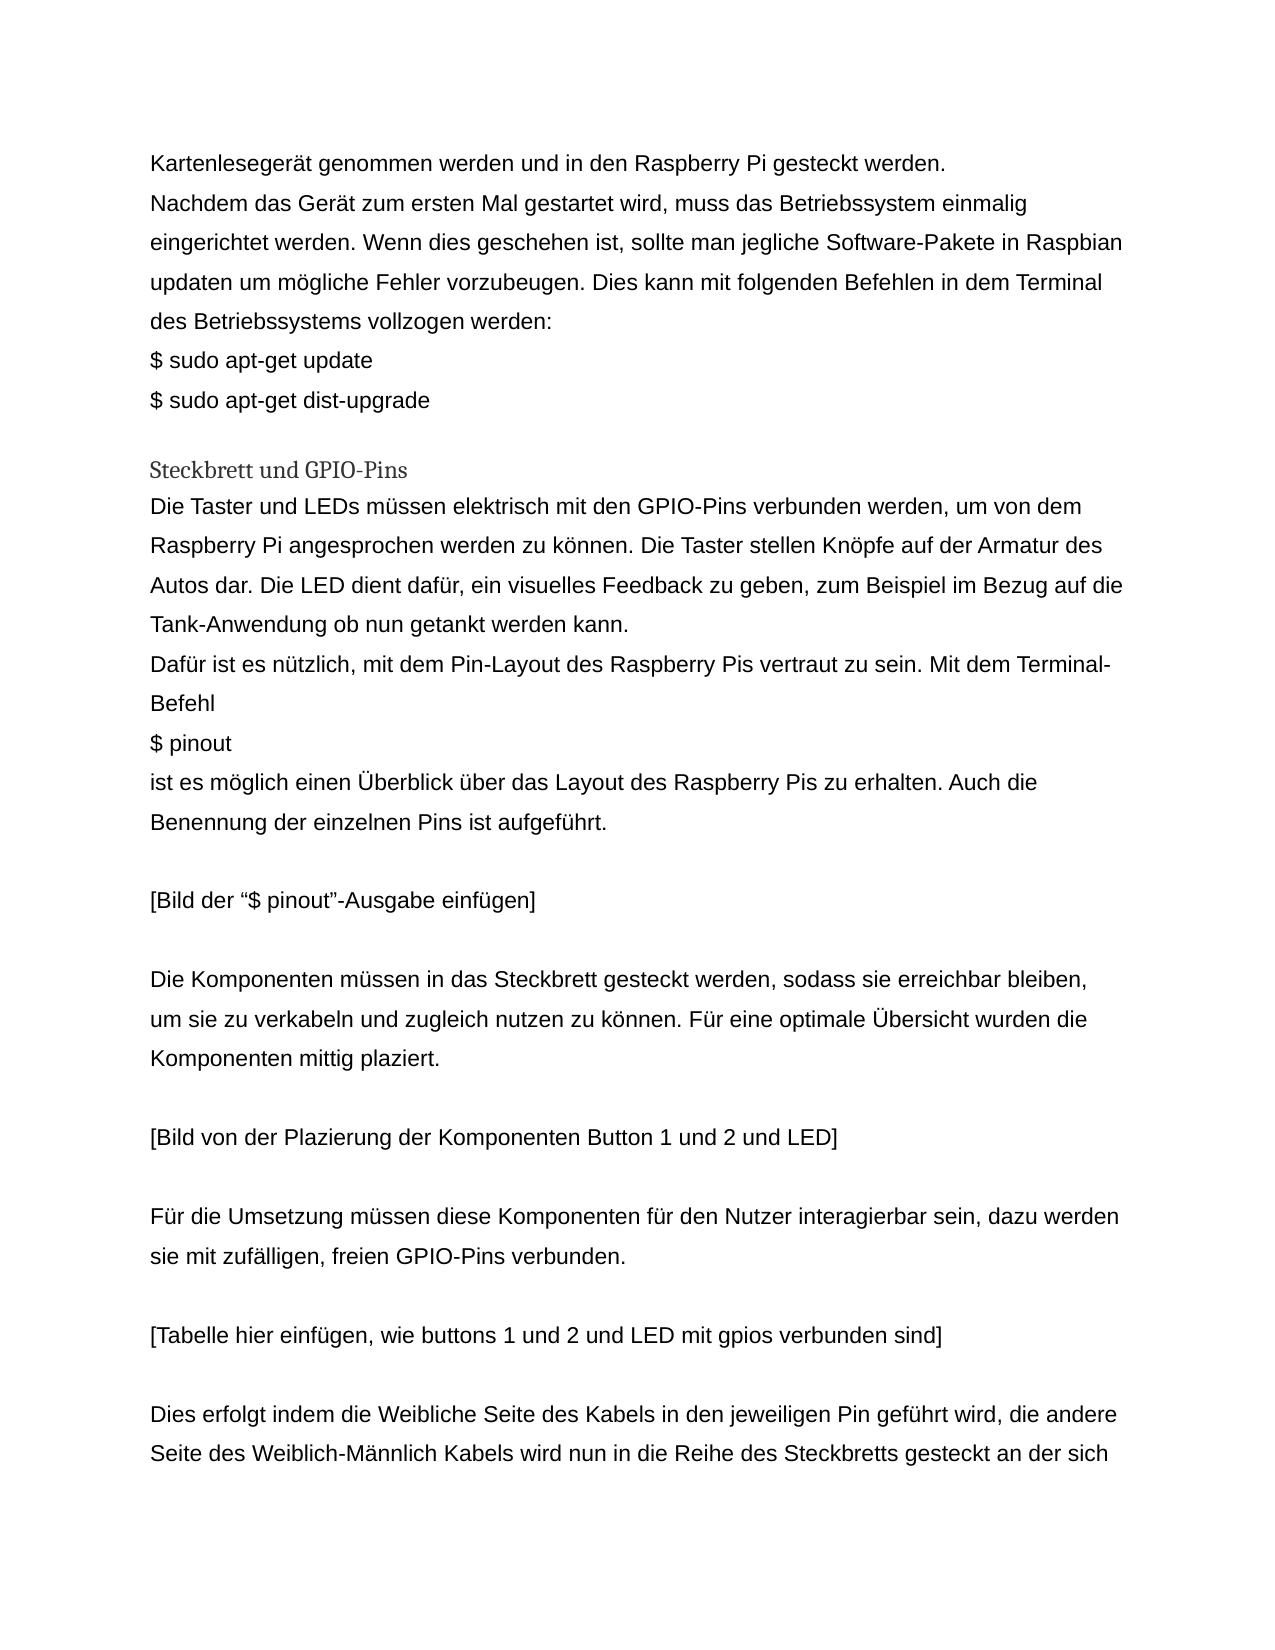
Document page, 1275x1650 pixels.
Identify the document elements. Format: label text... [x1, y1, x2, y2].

text Die Taster und LEDs müssen elektrisch mit den GPIO-Pins verbunden werden, um von dem Raspberry Pi angesprochen werden zu können. Die Taster stellen Knöpfe auf der Armatur des Autos dar. Die LED dient dafür, ein visuelles Feedback zu geben, zum Beispiel im Bezug auf die Tank-Anwendung ob nun getankt werden kann. [150, 493, 1125, 637]
text [Bild der “$ pinout”-Ausgabe einfügen] [150, 887, 1125, 914]
text [Bild von der Plazierung der Komponenten Button 1 und 2 und LED] [150, 1124, 1125, 1151]
text Die Komponenten müssen in das Steckbrett gesteckt werden, sodass sie erreichbar bleiben, um sie zu verkabeln und zugleich nutzen zu können. Für eine optimale Übersicht wurden die Komponenten mittig plaziert. [150, 966, 1125, 1072]
text Dies erfolgt indem die Weibliche Seite des Kabels in den jeweiligen Pin geführt wird, die andere Seite des Weiblich-Männlich Kabels wird nun in die Reihe des Steckbretts gesteckt an der sich [150, 1401, 1125, 1466]
text Nachdem das Gerät zum ersten Mal gestartet wird, muss das Betriebssystem einmalig eingerichtet werden. Wenn dies geschehen ist, sollte man jegliche Software-Pakete in Raspbian updaten um mögliche Fehler vorzubeugen. Dies kann mit folgenden Befehlen in dem Terminal des Betriebssystems vollzogen werden: [150, 189, 1125, 334]
text $ sudo apt-get update $ sudo apt-get dist-upgrade [150, 347, 1125, 413]
subtitle Steckbrett und GPIO-Pins [150, 456, 1125, 484]
text $ pinout [150, 729, 1125, 756]
text Für die Umsetzung müssen diese Komponenten für den Nutzer interagierbar sein, dazu werden sie mit zufälligen, freien GPIO-Pins verbunden. [150, 1203, 1125, 1269]
text [Tabelle hier einfügen, wie buttons 1 und 2 und LED mit gpios verbunden sind] [150, 1322, 1125, 1348]
text ist es möglich einen Überblick über das Layout des Raspberry Pis zu erhalten. Auch die Benennung der einzelnen Pins ist aufgeführt. [150, 769, 1125, 835]
text Kartenlesegerät genommen werden und in den Raspberry Pi gesteckt werden. [150, 150, 1125, 176]
text Dafür ist es nützlich, mit dem Pin-Layout des Raspberry Pis vertraut zu sein. Mit dem Terminal-Befehl [150, 651, 1125, 716]
